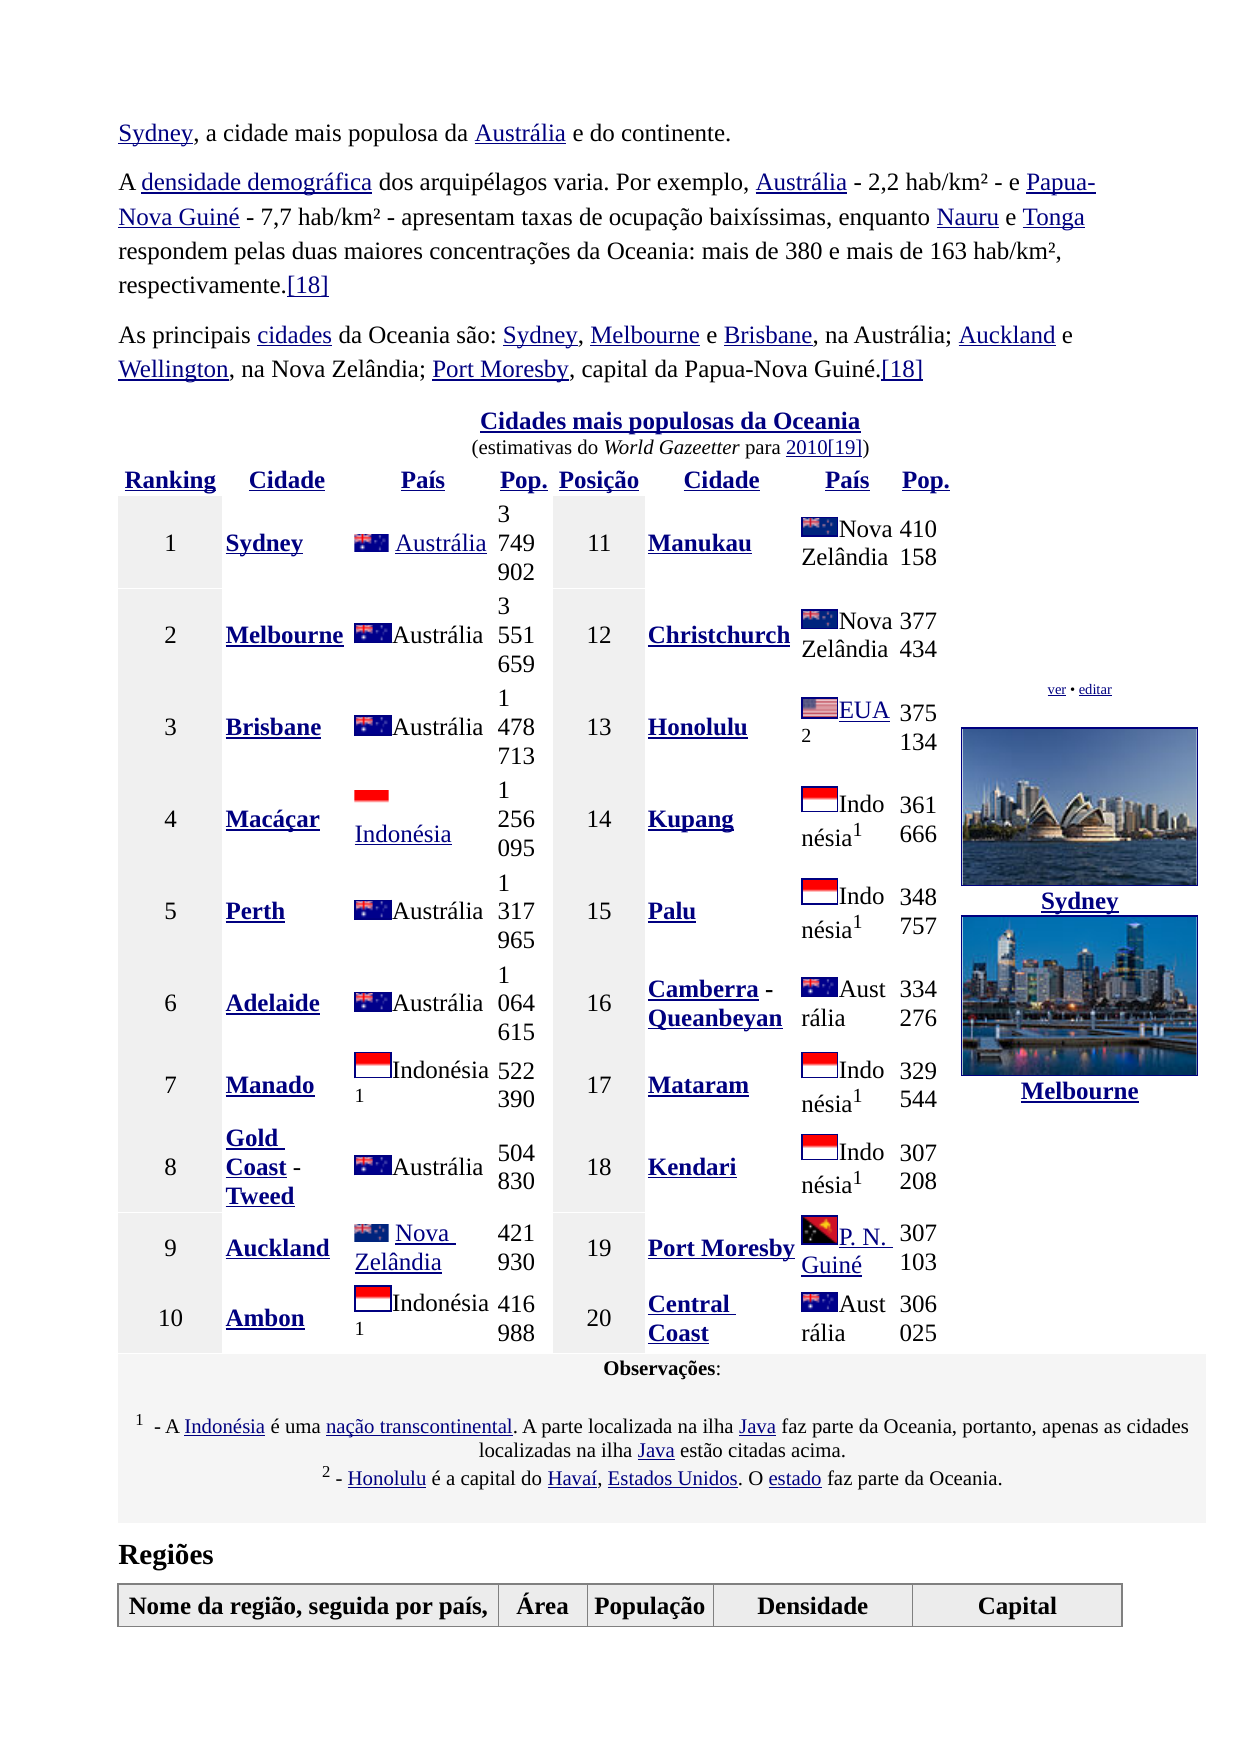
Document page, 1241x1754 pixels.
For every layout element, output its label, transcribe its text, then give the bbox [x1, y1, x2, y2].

table_cell Indonésia1 [351, 1049, 494, 1120]
text As principais cidades da Oceania são: Sydney, Melbourne e Brisbane, na Austrália; Auckland e Wellington, na Nova Zelândia; Port Moresby, capital da Papua-Nova Guiné.[18] [118, 320, 1122, 383]
table_header Nome da região, seguida por país, [119, 1585, 498, 1626]
table_cell Indonésia1 [798, 865, 896, 957]
table_cell Austrália [351, 957, 494, 1049]
table_cell 11 [553, 496, 645, 588]
table_cell Kupang [645, 773, 798, 865]
table_cell Austrália [351, 681, 494, 773]
table_cell 361 666 [896, 773, 955, 865]
table_cell 375 134 [896, 681, 955, 773]
table_cell [1204, 681, 1222, 773]
table_cell 14 [553, 773, 645, 865]
table_cell 3 749 902 [494, 496, 553, 588]
table_header População [588, 1585, 713, 1626]
table_cell Austrália [351, 589, 494, 681]
picture [356, 1287, 390, 1310]
picture [356, 625, 390, 642]
table_cell 15 [553, 865, 645, 957]
table_cell [1204, 865, 1222, 957]
picture [356, 993, 390, 1010]
table_cell Nova Zelândia [351, 1213, 494, 1282]
table_cell 410 158 [896, 496, 955, 588]
table_header Área [499, 1585, 587, 1626]
table_cell Austrália [798, 1282, 896, 1353]
picture [356, 1053, 390, 1077]
text A densidade demográfica dos arquipélagos varia. Por exemplo, Austrália - 2,2 hab/km² - e Papua-Nova Guiné - 7,7 hab/km² - apresentam taxas de ocupação baixíssimas, enquanto Nauru e Tonga respondem pelas duas maiores concentrações da Oceania: mais de 380 e mais de 163 hab/km², respectivamente.[18] [118, 167, 1122, 299]
table_cell [1204, 1213, 1222, 1282]
picture [803, 1294, 837, 1311]
table_cell 377 434 [896, 589, 955, 681]
picture [803, 699, 837, 717]
table_cell 522 390 [494, 1049, 553, 1120]
table_cell [1204, 589, 1222, 681]
table_cell 4 [118, 773, 222, 865]
table_cell [1204, 496, 1222, 588]
picture [803, 788, 837, 811]
table_cell [1204, 957, 1222, 1049]
table_cell 5 [118, 865, 222, 957]
table_cell Observações: 1 - A Indonésia é uma nação transcontinental. A parte localizada na ilha Java faz parte da Oceania, portanto, apenas as cidades localizadas na ilha Java estão citadas acima. 2 - Honolulu é a capital do Havaí, Estados Unidos. O estado faz parte da Oceania. [118, 1354, 1206, 1523]
table_cell [1204, 1120, 1222, 1212]
picture [354, 534, 389, 552]
table_cell Cidade [645, 462, 798, 496]
table_cell 504 830 [494, 1120, 553, 1212]
picture [803, 1135, 837, 1159]
table_cell 334 276 [896, 957, 955, 1049]
table_cell ver • editar Sydney Melbourne [955, 462, 1204, 1353]
table_cell 1 064 615 [494, 957, 553, 1049]
table_cell 20 [553, 1282, 645, 1353]
table_cell Indonésia1 [798, 1049, 896, 1120]
table_cell Indonésia1 [798, 773, 896, 865]
table_cell Manado [223, 1049, 351, 1120]
table_cell 18 [553, 1120, 645, 1212]
table_cell 6 [118, 957, 222, 1049]
table_cell 8 [118, 1120, 222, 1212]
table_cell 16 [553, 957, 645, 1049]
table_cell Ambon [223, 1282, 351, 1353]
table_cell Mataram [645, 1049, 798, 1120]
table_cell [1204, 1282, 1222, 1353]
table_cell Pop. [494, 462, 553, 496]
table_cell Kendari [645, 1120, 798, 1212]
table_cell 421 930 [494, 1213, 553, 1282]
table_cell Austrália [351, 865, 494, 957]
table_cell Brisbane [223, 681, 351, 773]
table_cell Indonésia1 [351, 1282, 494, 1353]
table_cell Auckland [223, 1213, 351, 1282]
table_cell País [798, 462, 896, 496]
picture [356, 717, 390, 734]
table_cell 12 [553, 589, 645, 681]
table_cell Gold Coast - Tweed [223, 1120, 351, 1212]
table_cell Macáçar [223, 773, 351, 865]
subtitle Regiões [118, 1537, 1122, 1571]
table_cell Austrália [351, 1120, 494, 1212]
table_cell Sydney [223, 496, 351, 588]
table_cell Ranking [118, 462, 222, 496]
table_header Cidades mais populosas da Oceania (estimativas do World Gazeetter para 2010[19]) [118, 403, 1222, 462]
table_cell 348 757 [896, 865, 955, 957]
table_header Densidade [714, 1585, 912, 1626]
table_cell 3 551 659 [494, 589, 553, 681]
table_cell 1 256 095 [494, 773, 553, 865]
table_header Capital [913, 1585, 1121, 1626]
picture [354, 1224, 389, 1242]
table_cell 307 208 [896, 1120, 955, 1212]
picture [803, 979, 837, 996]
table_cell 306 025 [896, 1282, 955, 1353]
table_cell 416 988 [494, 1282, 553, 1353]
picture [803, 1217, 837, 1243]
table_cell Honolulu [645, 681, 798, 773]
picture [356, 1157, 390, 1174]
table_cell 1 317 965 [494, 865, 553, 957]
table_cell 13 [553, 681, 645, 773]
picture [803, 1053, 837, 1077]
picture [962, 729, 1197, 885]
table_cell Christchurch [645, 589, 798, 681]
table_cell Central Coast [645, 1282, 798, 1353]
text Sydney, a cidade mais populosa da Austrália e do continente. [118, 118, 1122, 147]
table_cell Port Moresby [645, 1213, 798, 1282]
table_cell [1206, 1354, 1222, 1523]
table_cell 329 544 [896, 1049, 955, 1120]
table_cell [1204, 462, 1222, 496]
picture [803, 518, 837, 535]
table_cell Austrália [798, 957, 896, 1049]
table_cell Camberra - Queanbeyan [645, 957, 798, 1049]
picture [354, 790, 389, 814]
table_cell Adelaide [223, 957, 351, 1049]
picture [356, 901, 390, 918]
picture [962, 917, 1197, 1075]
table_cell 17 [553, 1049, 645, 1120]
table_cell Posição [553, 462, 645, 496]
picture [803, 611, 837, 628]
table_cell 3 [118, 681, 222, 773]
table_cell Melbourne [223, 589, 351, 681]
picture [803, 880, 837, 903]
table_cell Austrália [351, 496, 494, 588]
table_cell País [351, 462, 494, 496]
table_cell Pop. [896, 462, 955, 496]
table_cell Indonésia1 [798, 1120, 896, 1212]
table_cell Indonésia [351, 773, 494, 865]
table_cell [1204, 773, 1222, 865]
table_cell [1204, 1049, 1222, 1120]
table_cell P. N. Guiné [798, 1213, 896, 1282]
table_cell 307 103 [896, 1213, 955, 1282]
table_cell Nova Zelândia [798, 589, 896, 681]
table_cell 9 [118, 1213, 222, 1282]
table_cell Manukau [645, 496, 798, 588]
table_cell Cidade [223, 462, 351, 496]
table_cell 2 [118, 589, 222, 681]
table_cell Palu [645, 865, 798, 957]
table_cell 1 [118, 496, 222, 588]
table_cell EUA2 [798, 681, 896, 773]
table_cell 19 [553, 1213, 645, 1282]
table_cell Nova Zelândia [798, 496, 896, 588]
table_cell 10 [118, 1282, 222, 1353]
table_cell 1 478 713 [494, 681, 553, 773]
table_cell 7 [118, 1049, 222, 1120]
table_cell Perth [223, 865, 351, 957]
